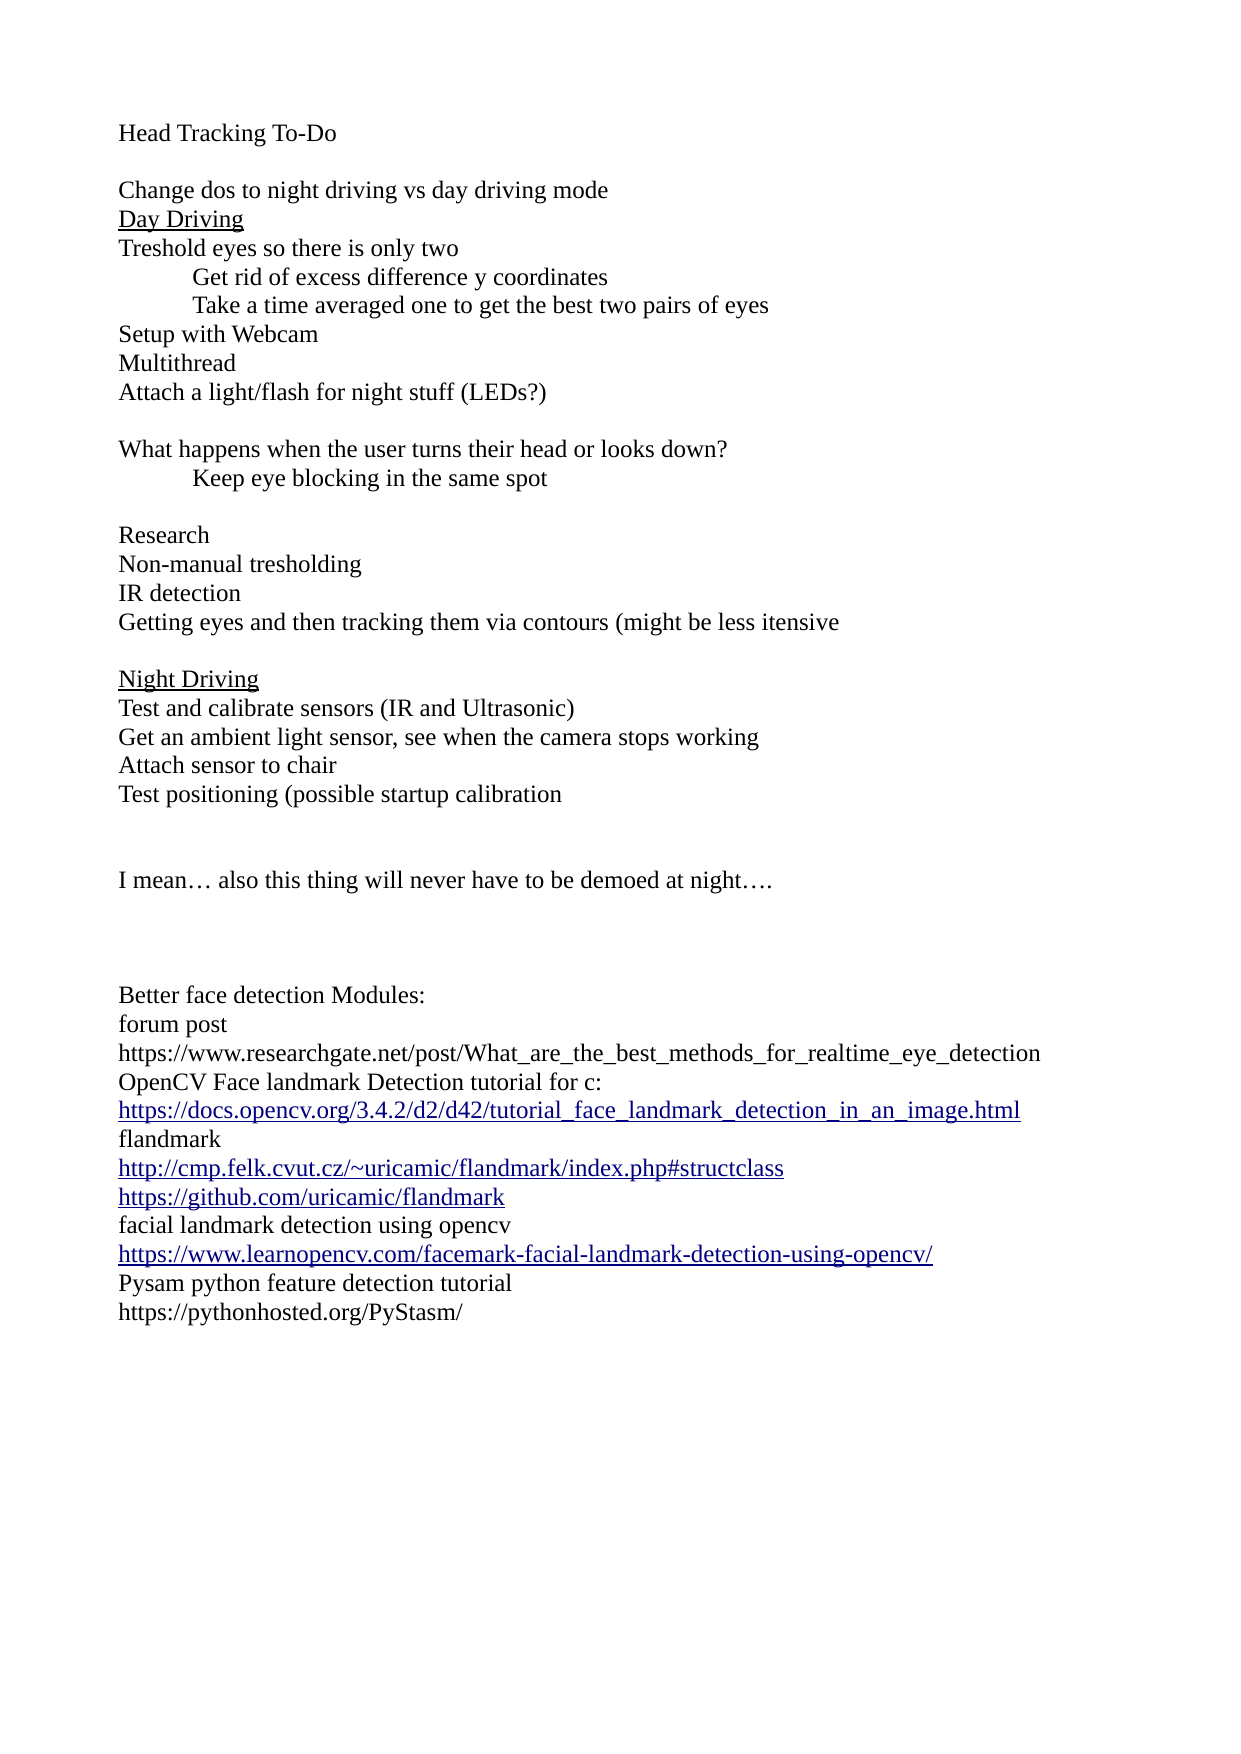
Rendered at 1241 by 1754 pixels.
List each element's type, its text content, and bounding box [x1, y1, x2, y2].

text https://www.learnopencv.com/facemark-facial-landmark-detection-using-opencv/ [118, 1239, 1122, 1268]
text Multithread [118, 348, 1122, 377]
text Take a time averaged one to get the best two pairs of eyes [118, 291, 1122, 319]
text Head Tracking To-Do [118, 118, 1122, 147]
text facial landmark detection using opencv [118, 1211, 1122, 1239]
text Attach a light/flash for night stuff (LEDs?) [118, 377, 1122, 406]
text Night Driving [118, 664, 1122, 693]
text https://www.researchgate.net/post/What_are_the_best_methods_for_realtime_eye_detection [118, 1038, 1122, 1067]
text Get an ambient light sensor, see when the camera stops working [118, 722, 1122, 751]
text What happens when the user turns their head or looks down? [118, 434, 1122, 463]
text Test and calibrate sensors (IR and Ultrasonic) [118, 693, 1122, 722]
text Getting eyes and then tracking them via contours (might be less itensive [118, 607, 1122, 636]
text Get rid of excess difference y coordinates [118, 262, 1122, 291]
text Change dos to night driving vs day driving mode [118, 176, 1122, 204]
text Pysam python feature detection tutorial [118, 1268, 1122, 1297]
text Better face detection Modules: [118, 981, 1122, 1009]
text I mean… also this thing will never have to be demoed at night…. [118, 866, 1122, 894]
text Research [118, 521, 1122, 549]
text https://docs.opencv.org/3.4.2/d2/d42/tutorial_face_landmark_detection_in_an_image.html [118, 1096, 1122, 1124]
text http://cmp.felk.cvut.cz/~uricamic/flandmark/index.php#structclass [118, 1153, 1122, 1182]
text Treshold eyes so there is only two [118, 233, 1122, 262]
text Attach sensor to chair [118, 751, 1122, 779]
text https://pythonhosted.org/PyStasm/ [118, 1297, 1122, 1326]
text flandmark [118, 1124, 1122, 1153]
text Non-manual tresholding [118, 549, 1122, 578]
text forum post [118, 1009, 1122, 1038]
text OpenCV Face landmark Detection tutorial for c: [118, 1067, 1122, 1096]
text Keep eye blocking in the same spot [118, 463, 1122, 492]
text Setup with Webcam [118, 319, 1122, 348]
text Day Driving [118, 204, 1122, 233]
text IR detection [118, 578, 1122, 607]
text https://github.com/uricamic/flandmark [118, 1182, 1122, 1211]
text Test positioning (possible startup calibration [118, 779, 1122, 808]
